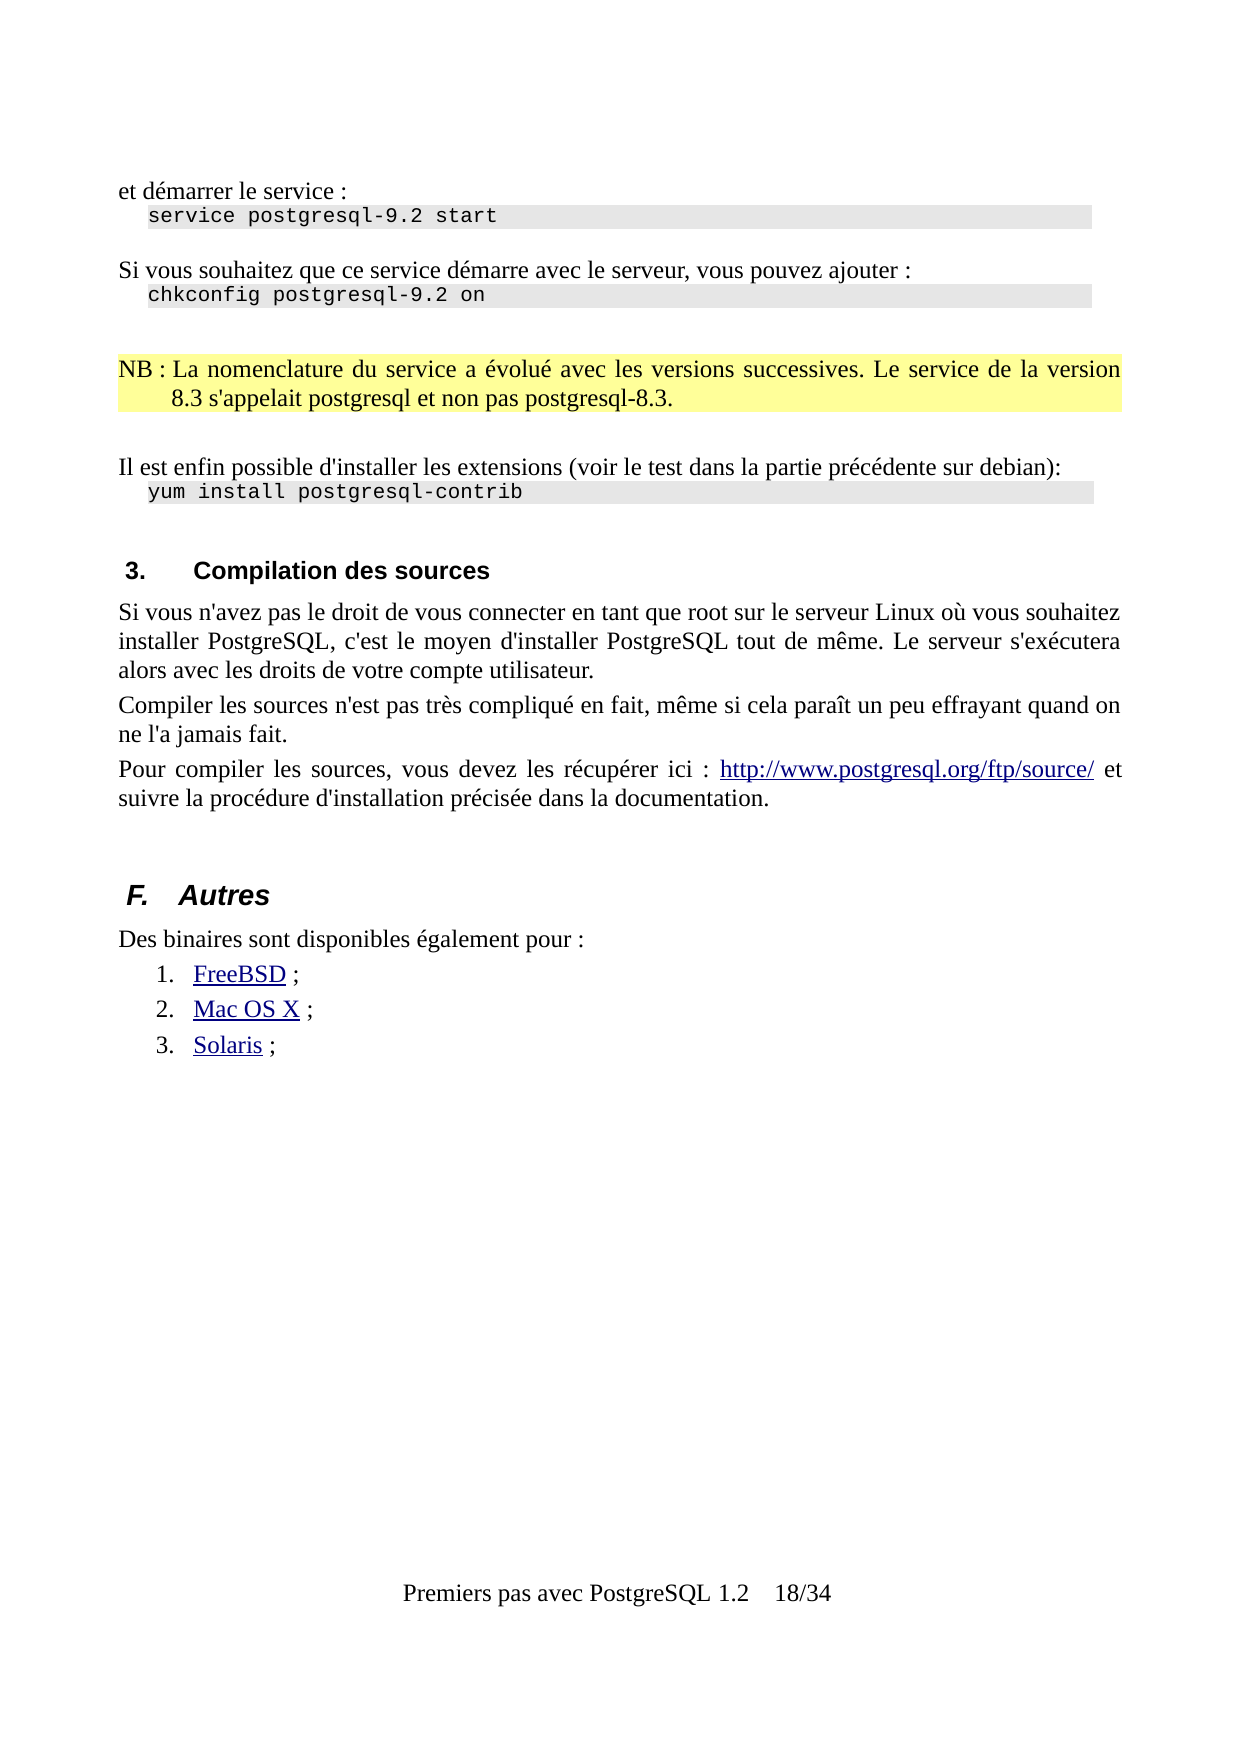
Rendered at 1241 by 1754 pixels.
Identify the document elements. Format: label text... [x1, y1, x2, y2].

subtitle Autres [118, 878, 1122, 912]
list FreeBSD ; [156, 959, 1122, 988]
list La nomenclature du service a évolué avec les versions successives. Le service de la version 8.3 s'appelait postgresql et non pas postgresql-8.3. [118, 354, 1122, 412]
text Compiler les sources n'est pas très compliqué en fait, même si cela paraît un peu effrayant quand on ne l'a jamais fait. [118, 690, 1122, 747]
text yum install postgresql-contrib [148, 481, 1094, 504]
list Solaris ; [156, 1030, 1122, 1058]
text et démarrer le service : [118, 176, 1122, 205]
text Pour compiler les sources, vous devez les récupérer ici : http://www.postgresql.org/ftp/source/ et suivre la procédure d'installation précisée dans la documentation. [118, 754, 1122, 811]
text Si vous souhaitez que ce service démarre avec le serveur, vous pouvez ajouter : [118, 255, 1122, 284]
list Mac OS X ; [156, 994, 1122, 1023]
subtitle Compilation des sources [118, 556, 1122, 585]
text service postgresql-9.2 start [148, 205, 1092, 229]
text Il est enfin possible d'installer les extensions (voir le test dans la partie précédente sur debian): [118, 452, 1122, 481]
text Si vous n'avez pas le droit de vous connecter en tant que root sur le serveur Linux où vous souhaitez installer PostgreSQL, c'est le moyen d'installer PostgreSQL tout de même. Le serveur s'exécutera alors avec les droits de votre compte utilisateur. [118, 597, 1122, 683]
text chkconfig postgresql-9.2 on [148, 284, 1092, 308]
text Des binaires sont disponibles également pour : [118, 924, 1122, 953]
